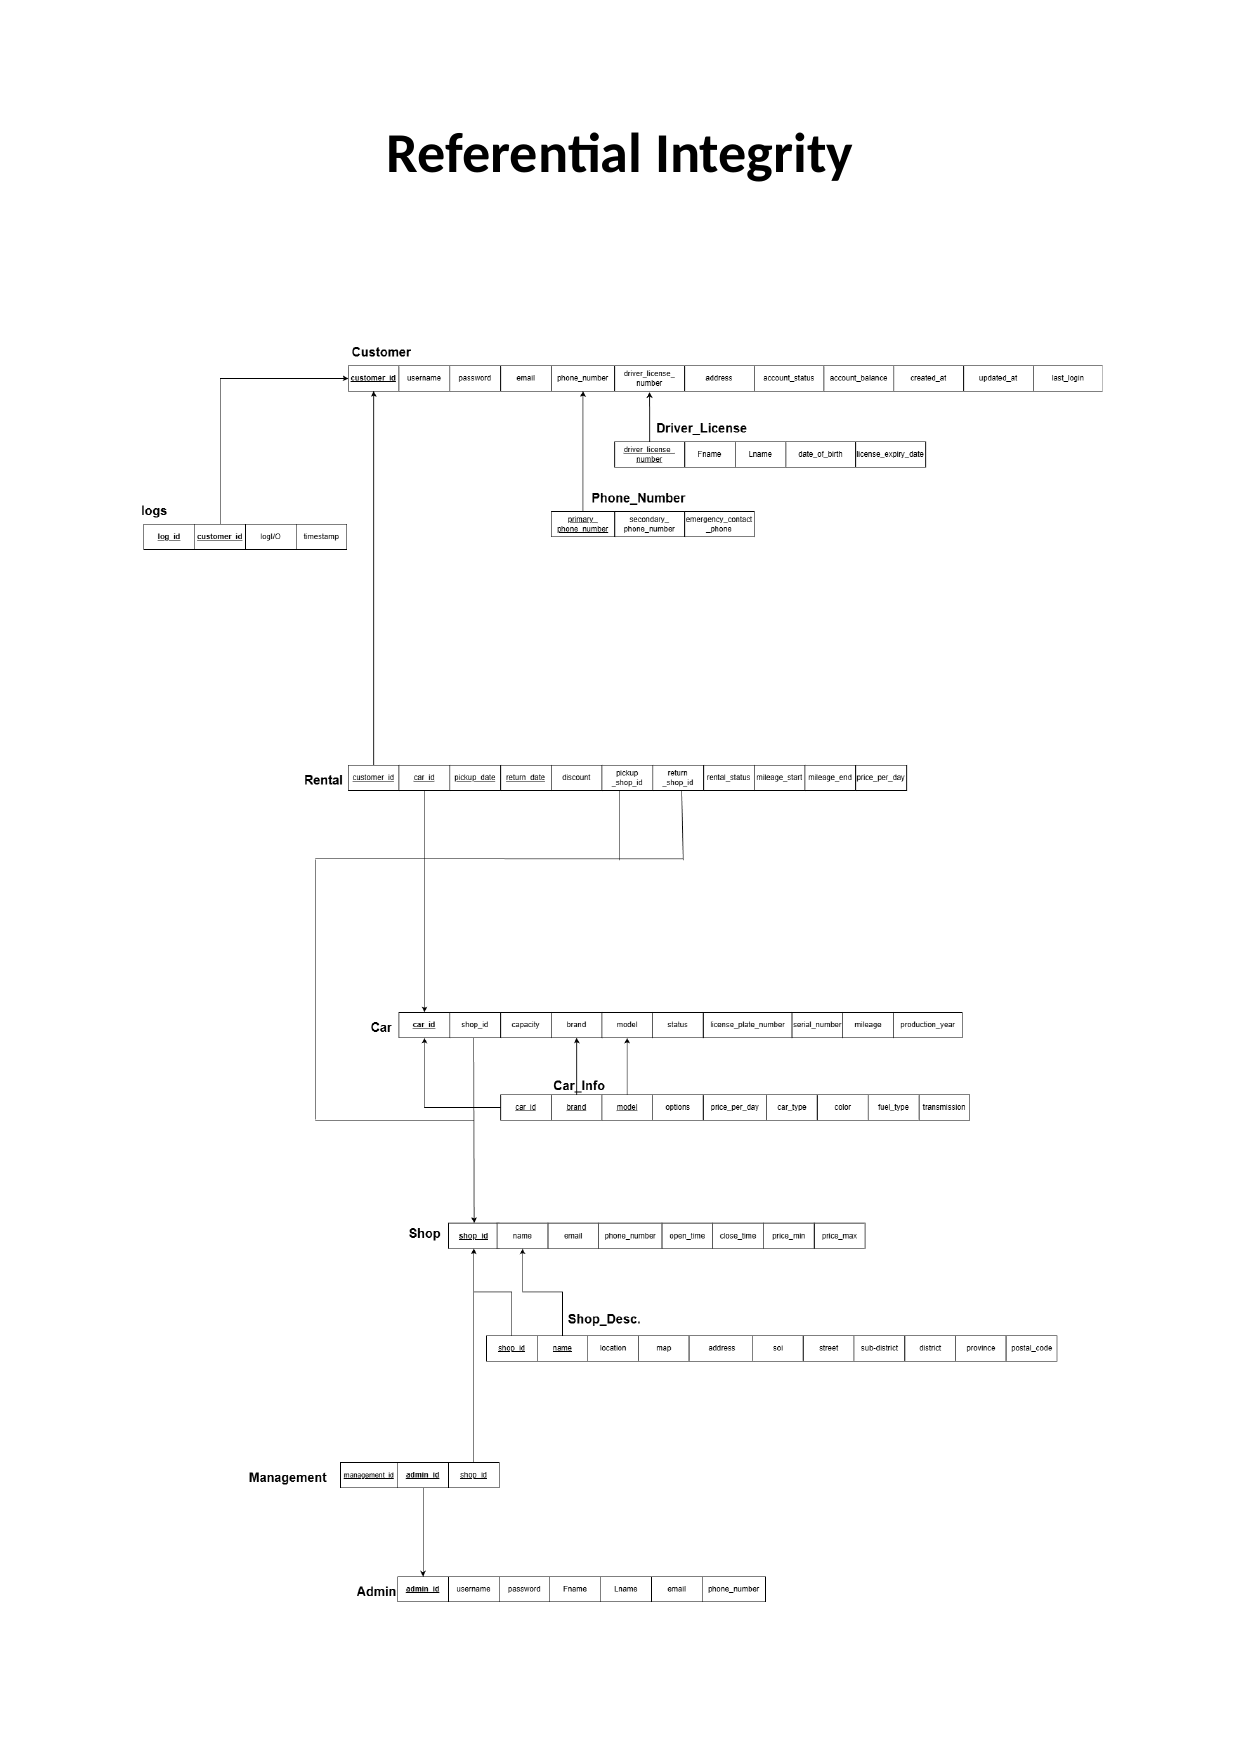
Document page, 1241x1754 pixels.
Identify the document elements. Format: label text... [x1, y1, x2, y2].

text Referential Integrity [118, 118, 1122, 187]
picture [137, 313, 1103, 1602]
